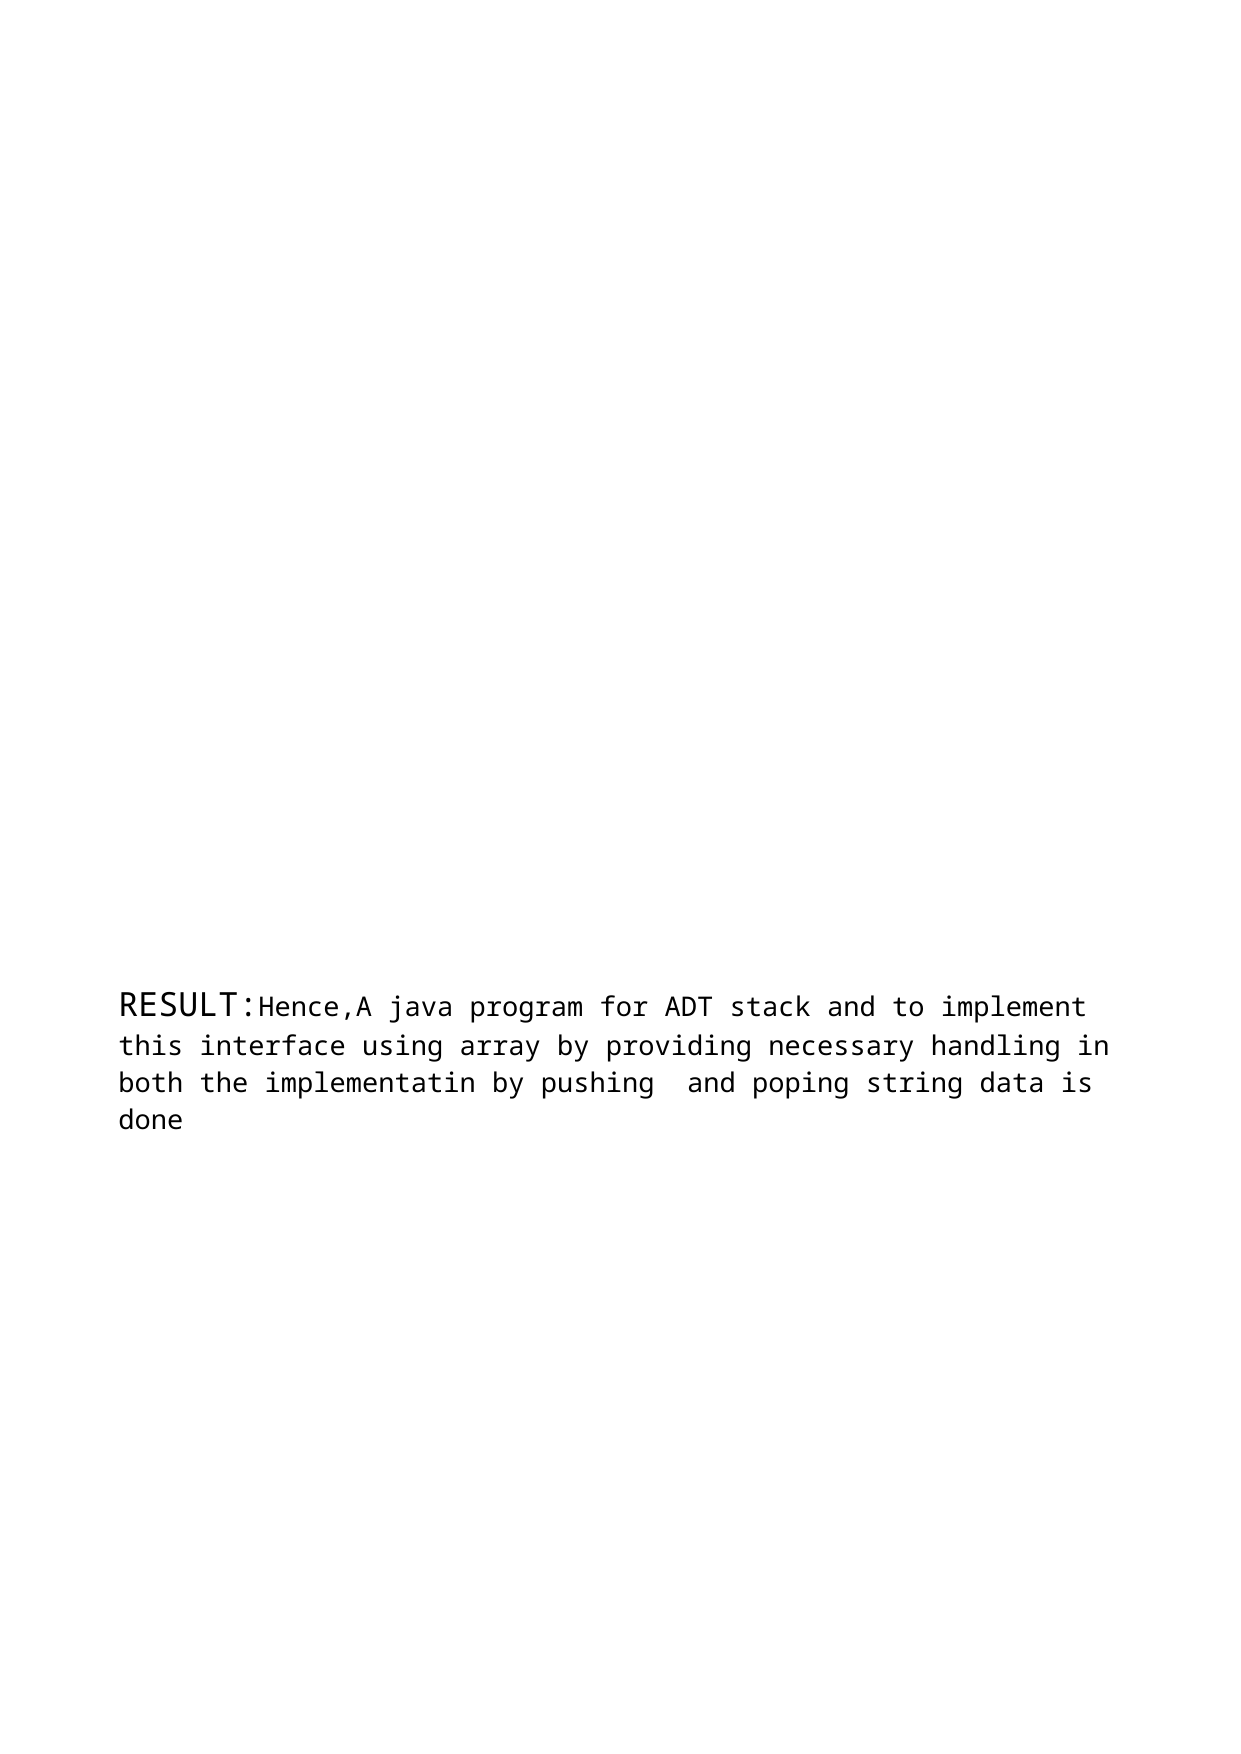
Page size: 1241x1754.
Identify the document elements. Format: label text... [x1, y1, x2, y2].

text RESULT:Hence,A java program for ADT stack and to implement this interface using array by providing necessary handling in both the implementatin by pushing and poping string data is done [118, 981, 1122, 1137]
